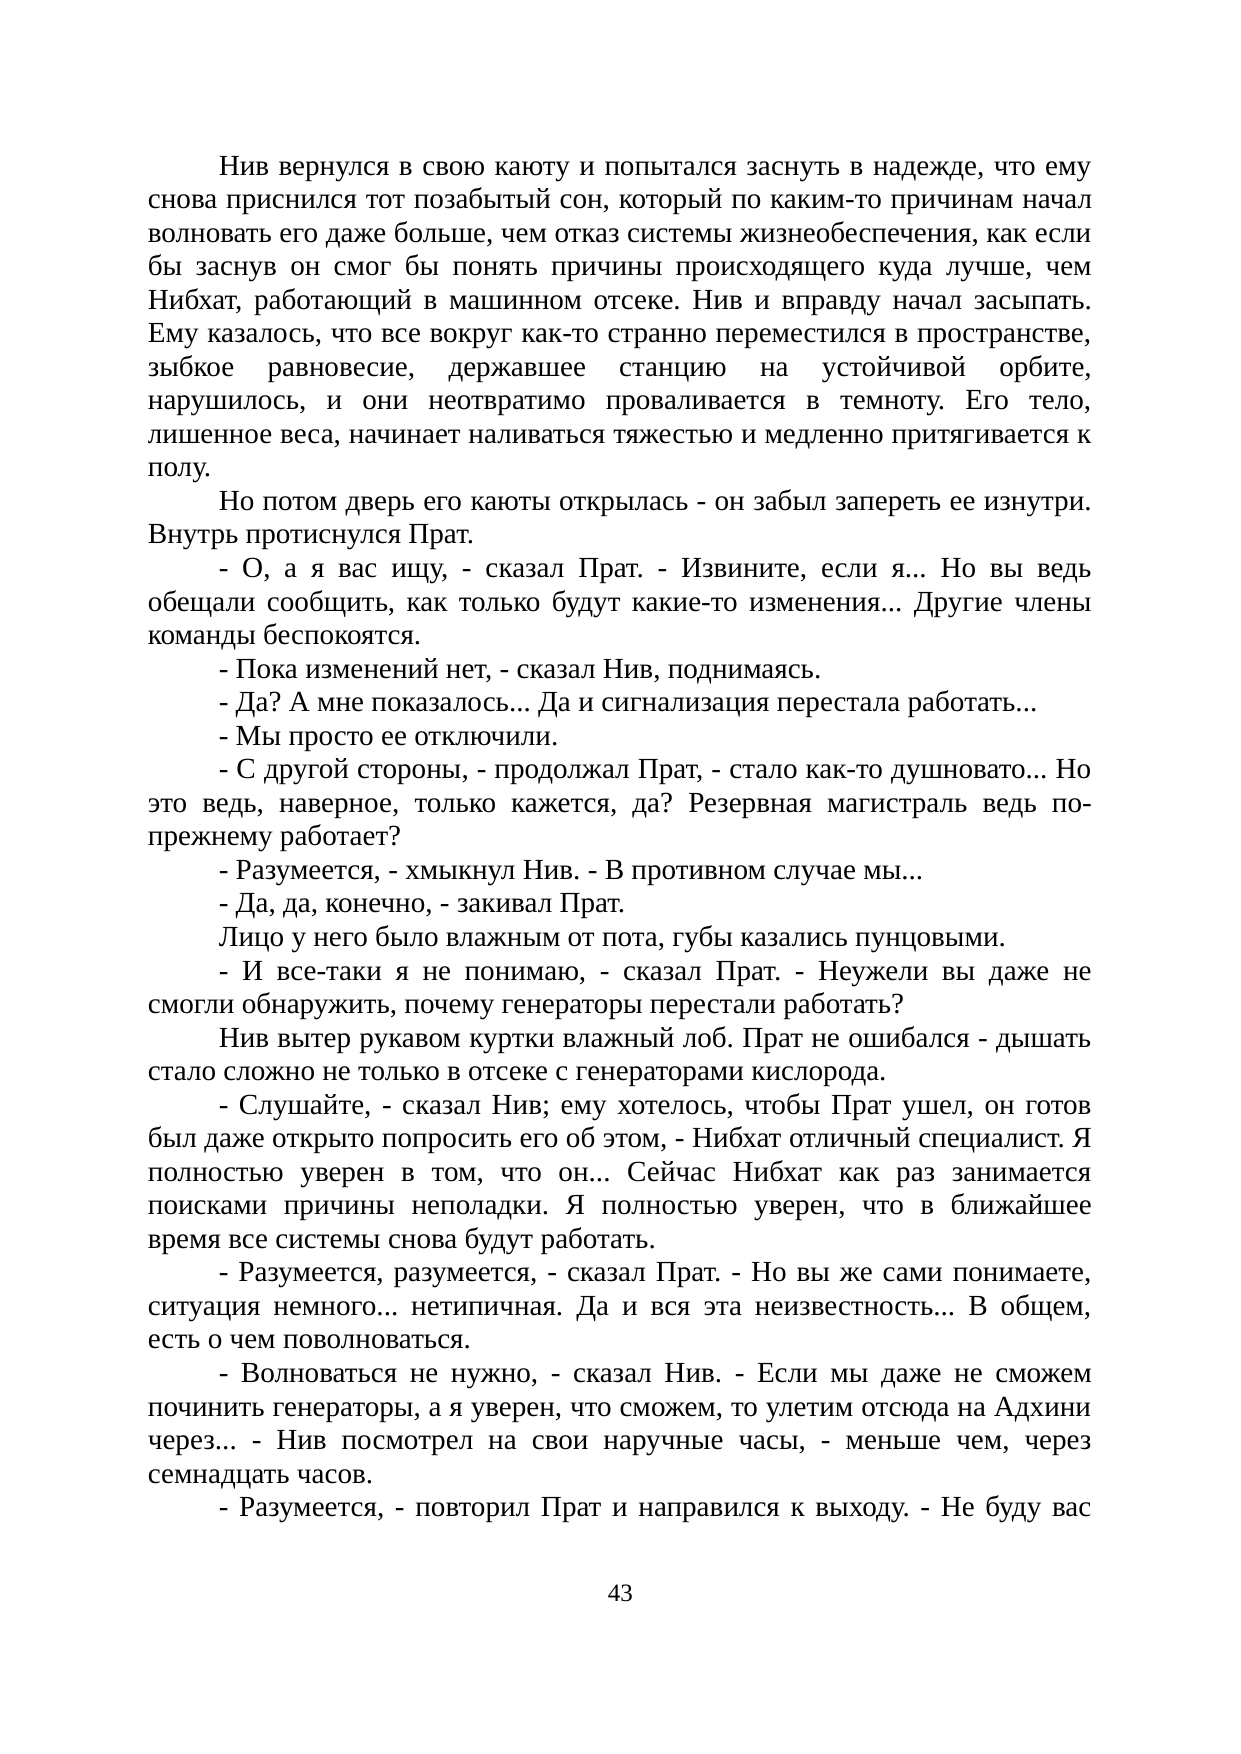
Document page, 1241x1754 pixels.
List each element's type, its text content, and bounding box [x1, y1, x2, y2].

text - Разумеется, - хмыкнул Нив. - В противном случае мы... [148, 852, 1093, 886]
text Нив вернулся в свою каюту и попытался заснуть в надежде, что ему снова приснился тот позабытый сон, который по каким-то причинам начал волновать его даже больше, чем отказ системы жизнеобеспечения, как если бы заснув он смог бы понять причины происходящего куда лучше, чем Нибхат, работающий в машинном отсеке. Нив и вправду начал засыпать. Ему казалось, что все вокруг как-то странно переместился в пространстве, зыбкое равновесие, державшее станцию на устойчивой орбите, нарушилось, и они неотвратимо проваливается в темноту. Его тело, лишенное веса, начинает наливаться тяжестью и медленно притягивается к полу. [148, 148, 1093, 483]
text Нив вытер рукавом куртки влажный лоб. Прат не ошибался - дышать стало сложно не только в отсеке с генераторами кислорода. [148, 1020, 1093, 1087]
text - Пока изменений нет, - сказал Нив, поднимаясь. [148, 651, 1093, 684]
text - Разумеется, - повторил Прат и направился к выходу. - Не буду вас [148, 1489, 1093, 1523]
text - И все-таки я не понимаю, - сказал Прат. - Неужели вы даже не смогли обнаружить, почему генераторы перестали работать? [148, 953, 1093, 1020]
text - Да? А мне показалось... Да и сигнализация перестала работать... [148, 684, 1093, 718]
text - Разумеется, разумеется, - сказал Прат. - Но вы же сами понимаете, ситуация немного... нетипичная. Да и вся эта неизвестность... В общем, есть о чем поволноваться. [148, 1254, 1093, 1355]
text Лицо у него было влажным от пота, губы казались пунцовыми. [148, 919, 1093, 953]
text - О, а я вас ищу, - сказал Прат. - Извините, если я... Но вы ведь обещали сообщить, как только будут какие-то изменения... Другие члены команды беспокоятся. [148, 550, 1093, 651]
text - С другой стороны, - продолжал Прат, - стало как-то душновато... Но это ведь, наверное, только кажется, да? Резервная магистраль ведь по-прежнему работает? [148, 751, 1093, 852]
text Но потом дверь его каюты открылась - он забыл запереть ее изнутри. Внутрь протиснулся Прат. [148, 483, 1093, 550]
text - Слушайте, - сказал Нив; ему хотелось, чтобы Прат ушел, он готов был даже открыто попросить его об этом, - Нибхат отличный специалист. Я полностью уверен в том, что он... Сейчас Нибхат как раз занимается поисками причины неполадки. Я полностью уверен, что в ближайшее время все системы снова будут работать. [148, 1087, 1093, 1254]
text - Мы просто ее отключили. [148, 718, 1093, 751]
text - Волноваться не нужно, - сказал Нив. - Если мы даже не сможем починить генераторы, а я уверен, что сможем, то улетим отсюда на Адхини через... - Нив посмотрел на свои наручные часы, - меньше чем, через семнадцать часов. [148, 1355, 1093, 1489]
text - Да, да, конечно, - закивал Прат. [148, 886, 1093, 919]
